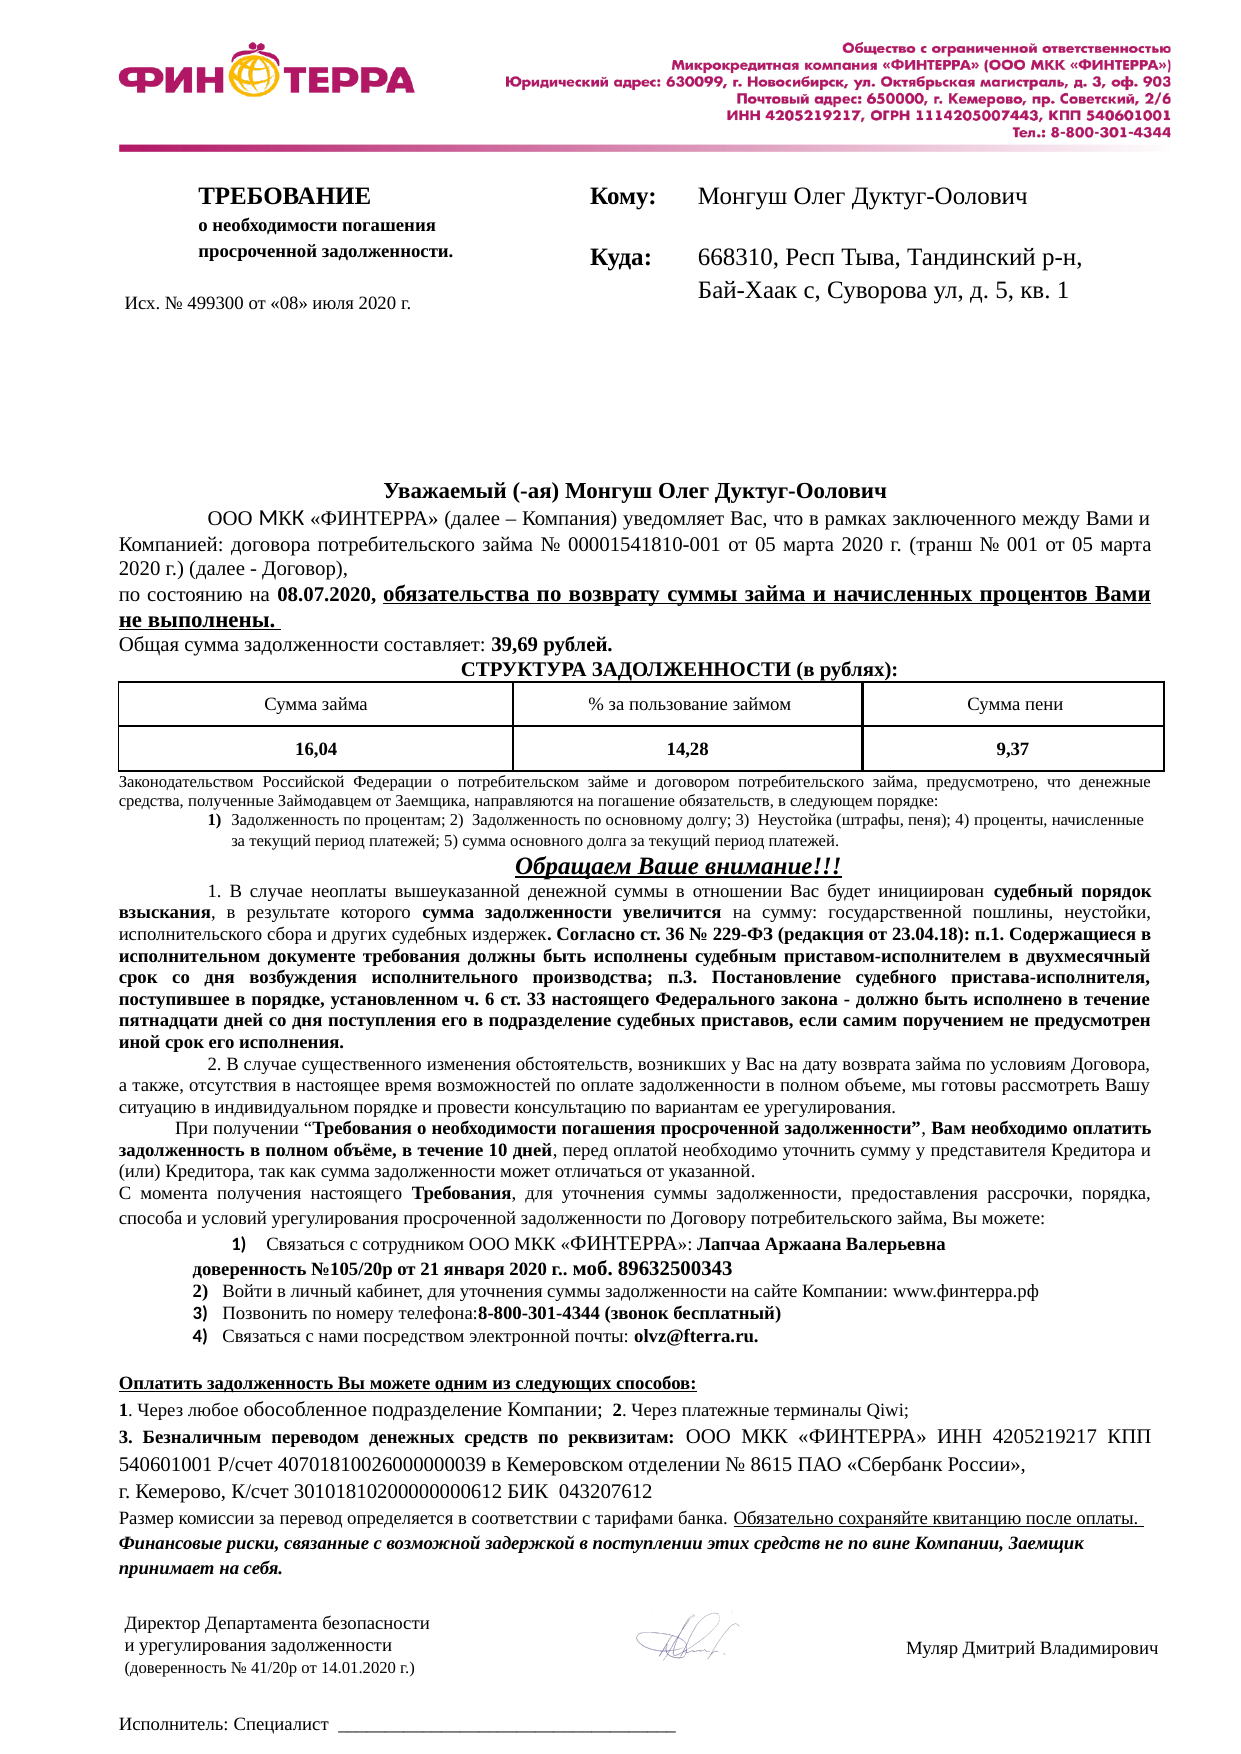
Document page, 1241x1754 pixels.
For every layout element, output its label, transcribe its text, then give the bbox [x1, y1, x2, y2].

text 2. В случае существенного изменения обстоятельств, возникших у Вас на дату возврата займа по условиям Договора, а также, отсутствия в настоящее время возможностей по оплате задолженности в полном объеме, мы готовы рассмотреть Вашу ситуацию в индивидуальном порядке и провести консультацию по вариантам ее урегулирования. [118, 1052, 1152, 1117]
text 1. В случае неоплаты вышеуказанной денежной суммы в отношении Вас будет инициирован судебный порядок взыскания, в результате которого сумма задолженности увеличится на сумму: государственной пошлины, неустойки, исполнительского сбора и других судебных издержек. Согласно ст. 36 № 229-ФЗ (редакция от 23.04.18): п.1. Содержащиеся в исполнительном документе требования должны быть исполнены судебным приставом-исполнителем в двухмесячный срок со дня возбуждения исполнительного производства; п.3. Постановление судебного пристава-исполнителя, поступившее в порядке, установленном ч. 6 ст. 33 настоящего Федерального закона - должно быть исполнено в течение пятнадцати дней со дня поступления его в подразделение судебных приставов, если самим поручением не предусмотрен иной срок его исполнения. [118, 880, 1152, 1052]
text Размер комиссии за перевод определяется в соответствии с тарифами банка. Обязательно сохраняйте квитанцию после оплаты. Финансовые риски, связанные с возможной задержкой в поступлении этих средств не по вине Компании, Заемщик принимает на себя. [118, 1507, 1152, 1578]
text СТРУКТУРА ЗАДОЛЖЕННОСТИ (в рублях): [118, 656, 1152, 681]
picture [118, 42, 1171, 152]
text Уважаемый (-ая) Монгуш Олег Дуктуг-Оолович [118, 477, 1152, 503]
text Обращаем Ваше внимание!!! [118, 851, 1152, 880]
text 3. Безналичным переводом денежных средств по реквизитам: ООО МКК «ФИНТЕРРА» ИНН 4205219217 КПП 540601001 Р/счет 40701810026000000039 в Кемеровском отделении № 8615 ПАО «Сбербанк России», [118, 1424, 1152, 1476]
text Исполнитель: Специалист ____________________________________ [118, 1713, 1152, 1735]
picture [635, 1611, 742, 1662]
table_header Директор Департамента безопасности и урегулирования задолженности (доверенность № 41/20р от 14.01.2020 г.) [119, 1606, 570, 1688]
text ООО МКК «ФИНТЕРРА» (далее – Компания) уведомляет Вас, что в рамках заключенного между Вами и Компанией: договора потребительского займа № 00001541810-001 от 05 марта 2020 г. (транш № 001 от 05 марта 2020 г.) (далее - Договор), [118, 503, 1152, 580]
table_header Муляр Дмитрий Владимирович [807, 1606, 1164, 1688]
text При получении “Требования о необходимости погашения просроченной задолженности”, Вам необходимо оплатить задолженность в полном объёме, в течение 10 дней, перед оплатой необходимо уточнить сумму у представителя Кредитора и (или) Кредитора, так как сумма задолженности может отличаться от указанной. [118, 1117, 1152, 1182]
table_header Сумма пени [864, 683, 1163, 725]
text С момента получения настоящего Требования, для уточнения суммы задолженности, предоставления рассрочки, порядка, способа и условий урегулирования просроченной задолженности по Договору потребительского займа, Вы можете: [118, 1182, 1152, 1228]
list Задолженность по процентам; 2) Задолженность по основному долгу; 3) Неустойка (штрафы, пеня); 4) проценты, начисленные за текущий период платежей; 5) сумма основного долга за текущий период платежей. [207, 810, 1152, 850]
table_header [1116, 175, 1169, 398]
text Общая сумма задолженности составляет: 39,69 рублей. [118, 632, 1152, 656]
table_header ТРЕБОВАНИЕ о необходимости погашения просроченной задолженности. Исх. № 499300 от «08» июля 2020 г. [119, 175, 584, 398]
list Связаться с сотрудником ООО МКК «ФИНТЕРРА»: Лапчаа Аржаана Валерьевна [193, 1231, 1152, 1256]
text г. Кемерово, К/счет 30101810200000000612 БИК 043207612 [118, 1479, 1152, 1503]
table_header [570, 1606, 807, 1688]
table_header % за пользование займом [514, 683, 861, 725]
text доверенность №105/20р от 21 января 2020 г.. моб. 89632500343 [192, 1256, 1152, 1279]
list Позвонить по номеру телефона:8-800-301-4344 (звонок бесплатный) [192, 1301, 1152, 1324]
list Связаться с нами посредством электронной почты: olvz@fterra.ru. [192, 1324, 1152, 1347]
text Оплатить задолженность Вы можете одним из следующих способов: [118, 1372, 1152, 1393]
text Законодательством Российской Федерации о потребительском займе и договором потребительского займа, предусмотрено, что денежные средства, полученные Займодавцем от Заемщика, направляются на погашение обязательств, в следующем порядке: [118, 772, 1152, 810]
table_cell Куда: [584, 236, 692, 398]
text 1. Через любое обособленное подразделение Компании; 2. Через платежные терминалы Qiwi; [118, 1397, 1152, 1421]
table_header Сумма займа [119, 683, 512, 725]
table_cell 14,28 [514, 727, 861, 769]
table_cell 16,04 [119, 727, 512, 769]
table_cell 668310, Респ Тыва, Тандинский р-н, Бай-Хаак с, Суворова ул, д. 5, кв. 1 [692, 236, 1116, 398]
table_header Кому: [584, 175, 692, 236]
text по состоянию на 08.07.2020, обязательства по возврату суммы займа и начисленных процентов Вами не выполнены. [118, 580, 1152, 632]
table_header Монгуш Олег Дуктуг-Оолович [692, 175, 1116, 236]
list Войти в личный кабинет, для уточнения суммы задолженности на сайте Компании: www.финтерра.рф [163, 1279, 1152, 1301]
table_cell 9,37 [864, 727, 1163, 769]
